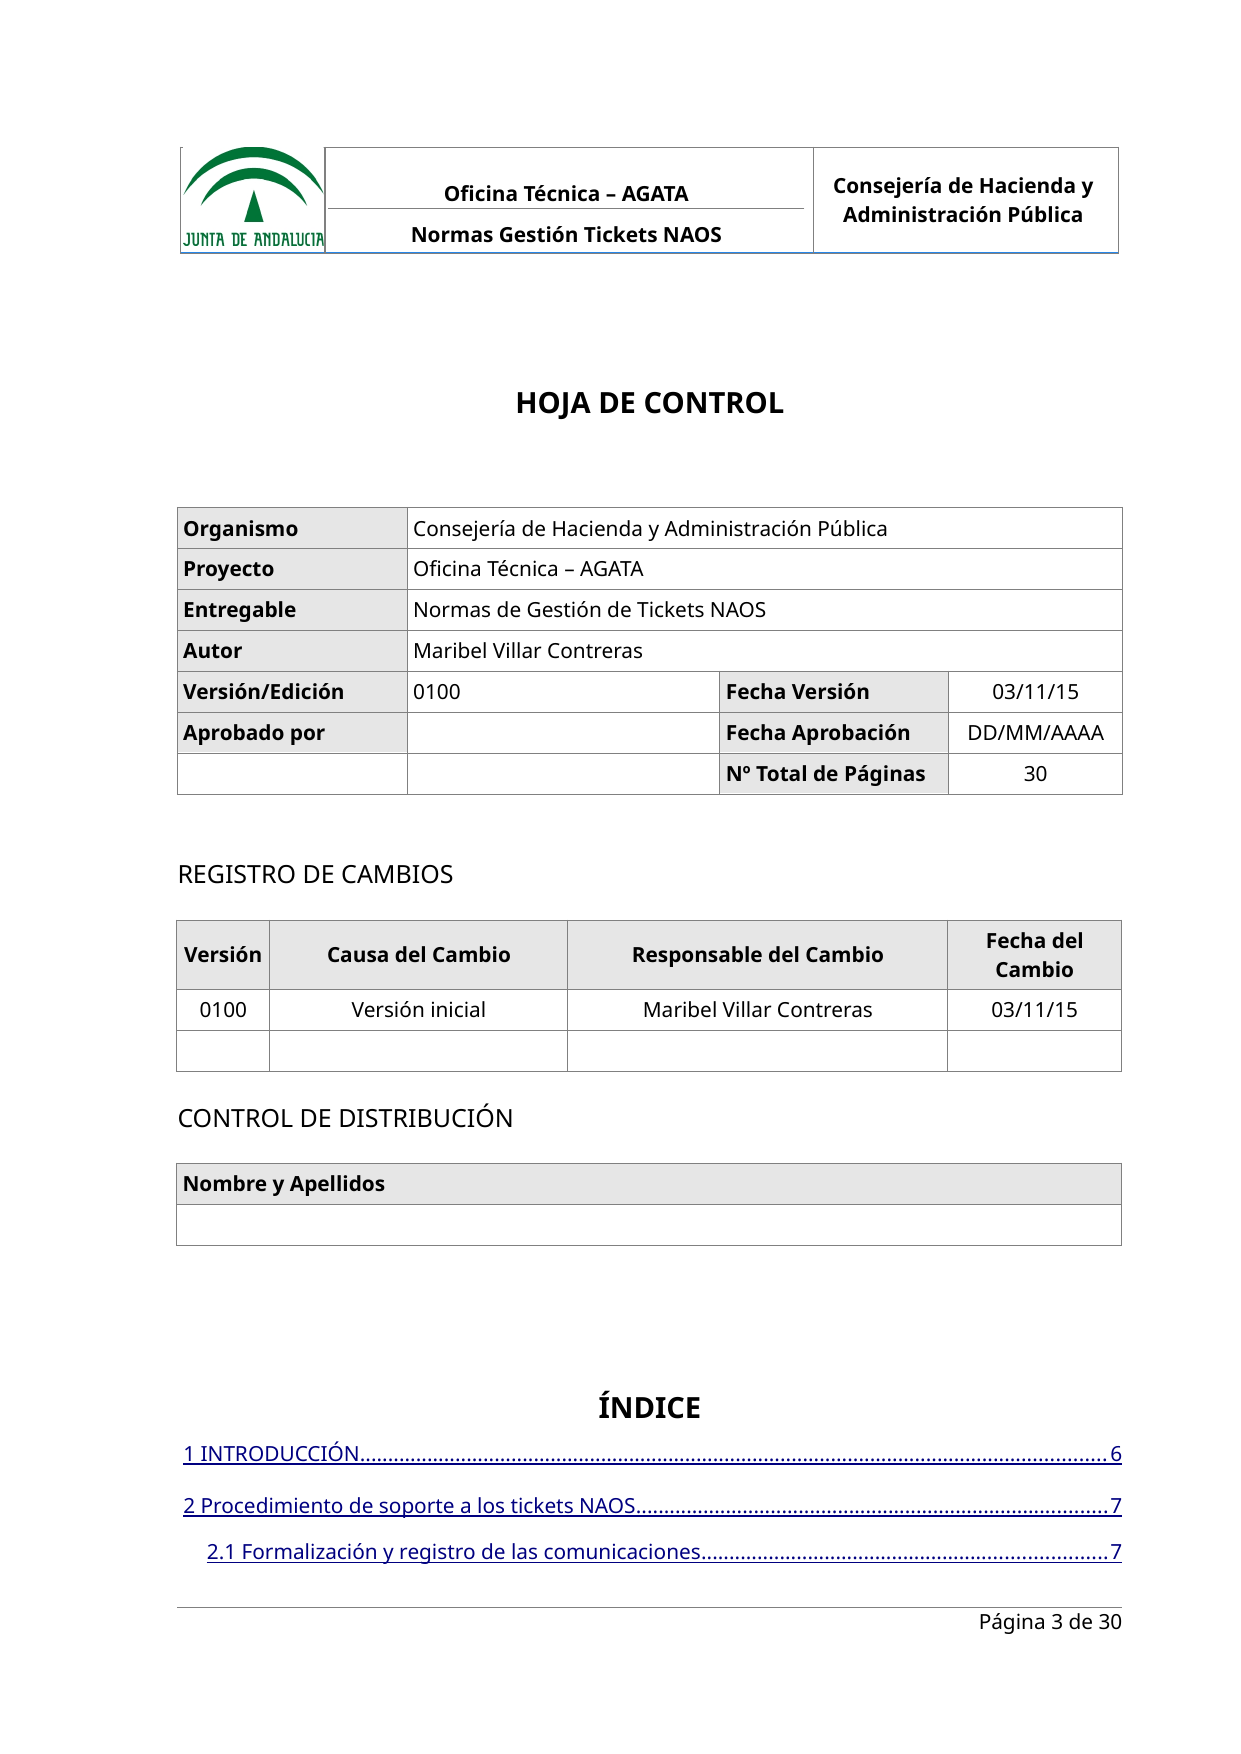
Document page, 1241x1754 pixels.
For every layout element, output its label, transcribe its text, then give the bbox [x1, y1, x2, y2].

table_cell 11/03/15 [948, 990, 1121, 1030]
table_cell Normas de Gestión de Tickets NAOS [408, 590, 1122, 630]
subtitle ÍNDICE [177, 1388, 1122, 1427]
table_cell [948, 1031, 1121, 1071]
table_header Nombre y Apellidos [177, 1164, 1121, 1204]
table_cell Maribel Villar Contreras [568, 990, 947, 1030]
table_cell [177, 1205, 1121, 1244]
table_cell 0100 [177, 990, 269, 1030]
table_header Responsable del Cambio [568, 921, 947, 989]
table_cell Fecha Aprobación [720, 713, 948, 752]
table_header Versión [177, 921, 269, 989]
table_cell 0100 [408, 672, 719, 712]
table_header Organismo [178, 508, 407, 548]
table_cell [177, 1031, 269, 1071]
table_cell [408, 713, 719, 752]
table_cell Nº Total de Páginas [720, 754, 948, 793]
table_cell 33 [949, 754, 1122, 793]
table_cell Versión/Edición [178, 672, 407, 712]
table_cell [408, 754, 719, 793]
table_cell Entregable [178, 590, 407, 630]
table_header Causa del Cambio [270, 921, 567, 989]
table_cell Autor [178, 631, 407, 671]
table_cell 11/03/15 [949, 672, 1122, 712]
table_cell DD/MM/AAAA [949, 713, 1122, 752]
text 2.1 Formalización y registro de las comunicaciones 7 [207, 1537, 1122, 1562]
text 1 INTRODUCCIÓN 6 [183, 1439, 1122, 1463]
picture [183, 147, 324, 246]
table_header Fecha del Cambio [948, 921, 1121, 989]
text 2 Procedimiento de soporte a los tickets NAOS 7 [183, 1491, 1122, 1515]
text HOJA DE CONTROL [177, 382, 1122, 422]
table_cell Fecha Versión [720, 672, 948, 712]
text REGISTRO DE CAMBIOS [177, 857, 1122, 891]
table_cell [178, 754, 407, 793]
table_cell Aprobado por [178, 713, 407, 752]
text CONTROL DE DISTRIBUCIÓN [177, 1100, 1122, 1134]
table_header Consejería de Hacienda y Administración Pública [408, 508, 1122, 548]
table_cell Versión inicial [270, 990, 567, 1030]
table_cell Proyecto [178, 549, 407, 589]
table_cell Maribel Villar Contreras [408, 631, 1122, 671]
table_cell [270, 1031, 567, 1071]
table_cell Oficina Técnica – AGATA [408, 549, 1122, 589]
table_cell [568, 1031, 947, 1071]
